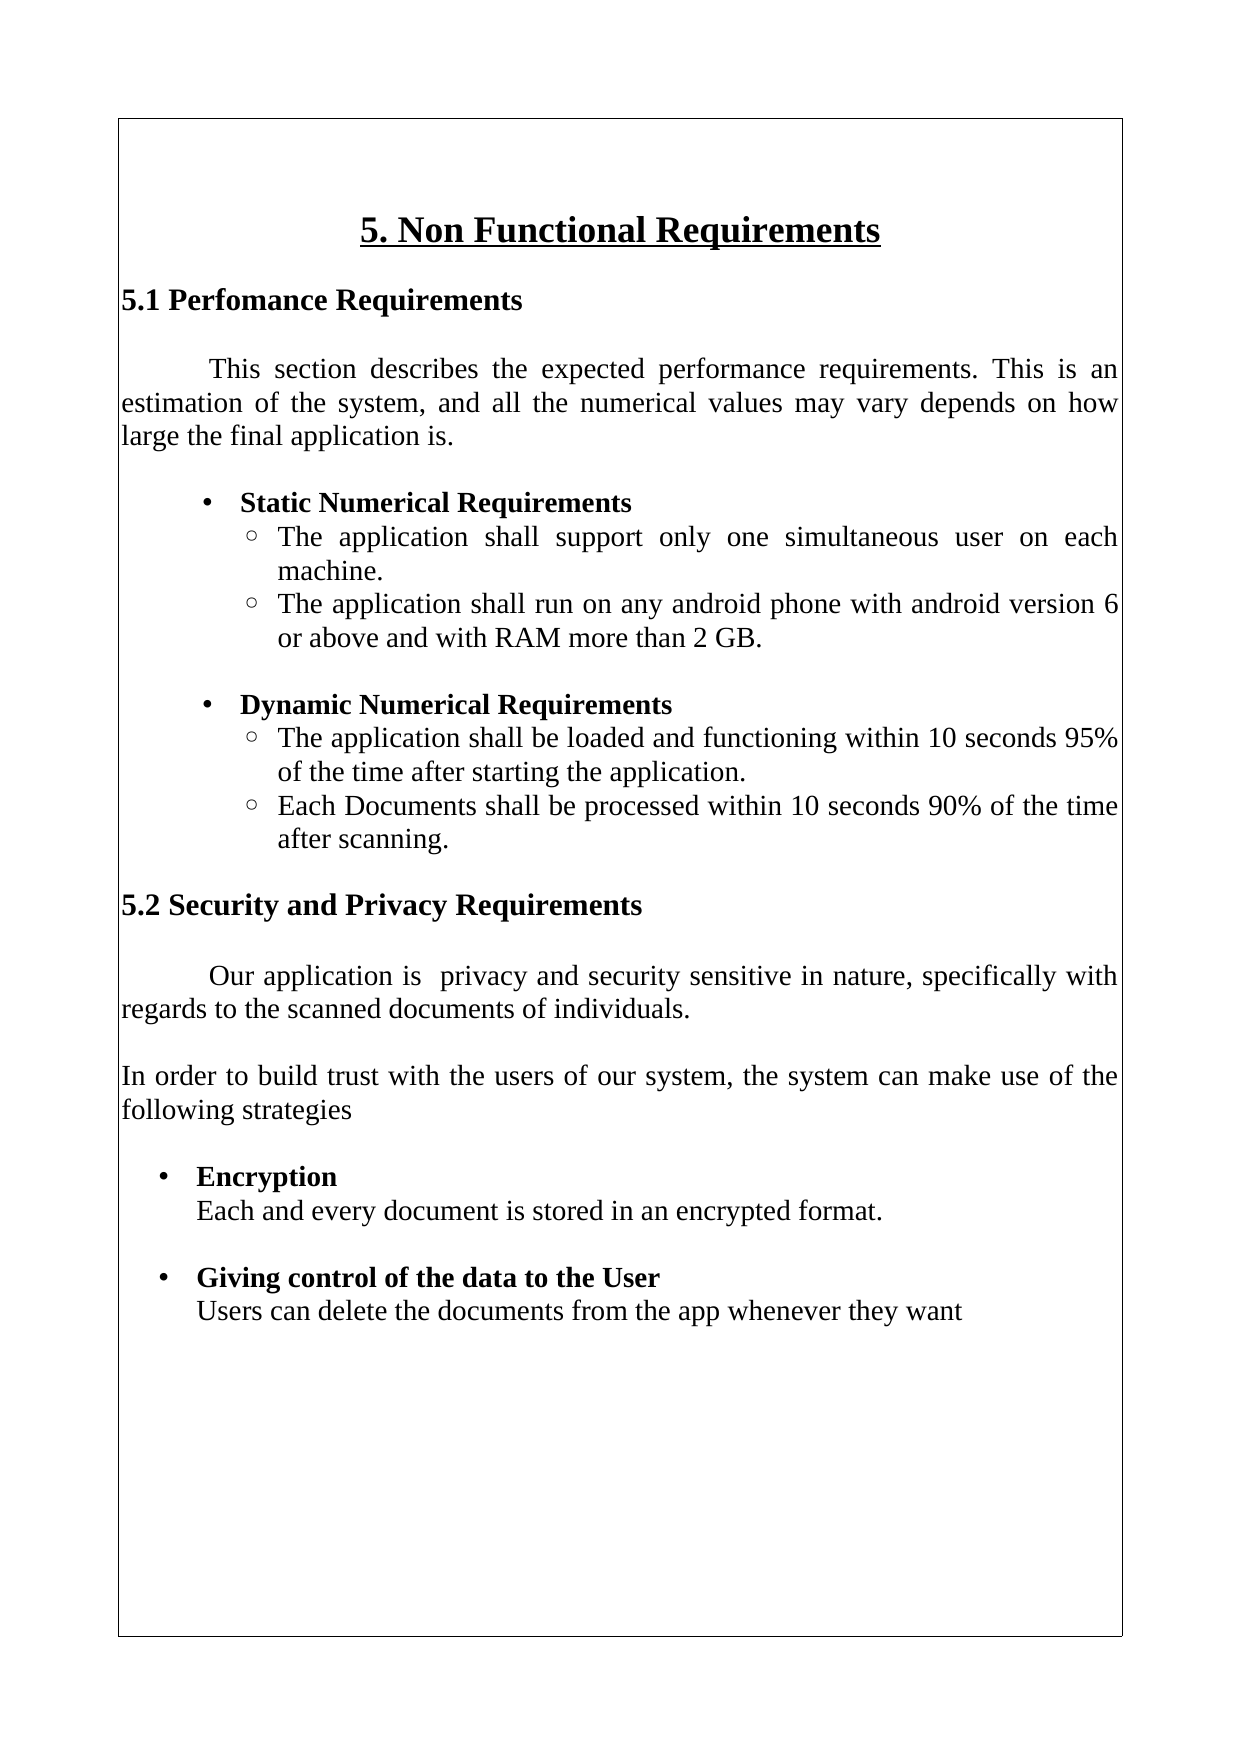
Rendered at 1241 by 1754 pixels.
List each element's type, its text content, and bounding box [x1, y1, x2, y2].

list The application shall support only one simultaneous user on each machine. [240, 519, 1119, 586]
list Giving control of the data to the User [159, 1260, 1119, 1293]
text 5.2 Security and Privacy Requirements [121, 886, 1119, 922]
list Users can delete the documents from the app whenever they want [159, 1293, 1119, 1327]
list The application shall run on any android phone with android version 6 or above and with RAM more than 2 GB. [240, 586, 1119, 653]
list The application shall be loaded and functioning within 10 seconds 95% of the time after starting the application. [240, 721, 1119, 788]
list Dynamic Numerical Requirements [202, 687, 1119, 721]
list Each and every document is stored in an encrypted format. [159, 1193, 1119, 1226]
text 5. Non Functional Requirements [121, 207, 1119, 251]
list Static Numerical Requirements [202, 485, 1119, 519]
text This section describes the expected performance requirements. This is an estimation of the system, and all the numerical values may vary depends on how large the final application is. [121, 351, 1119, 452]
text Our application is privacy and security sensitive in nature, specifically with regards to the scanned documents of individuals. [121, 958, 1119, 1025]
text In order to build trust with the users of our system, the system can make use of the following strategies [121, 1058, 1119, 1126]
list Encryption [159, 1159, 1119, 1193]
text 5.1 Perfomance Requirements [121, 282, 1119, 318]
list Each Documents shall be processed within 10 seconds 90% of the time after scanning. [240, 788, 1119, 855]
